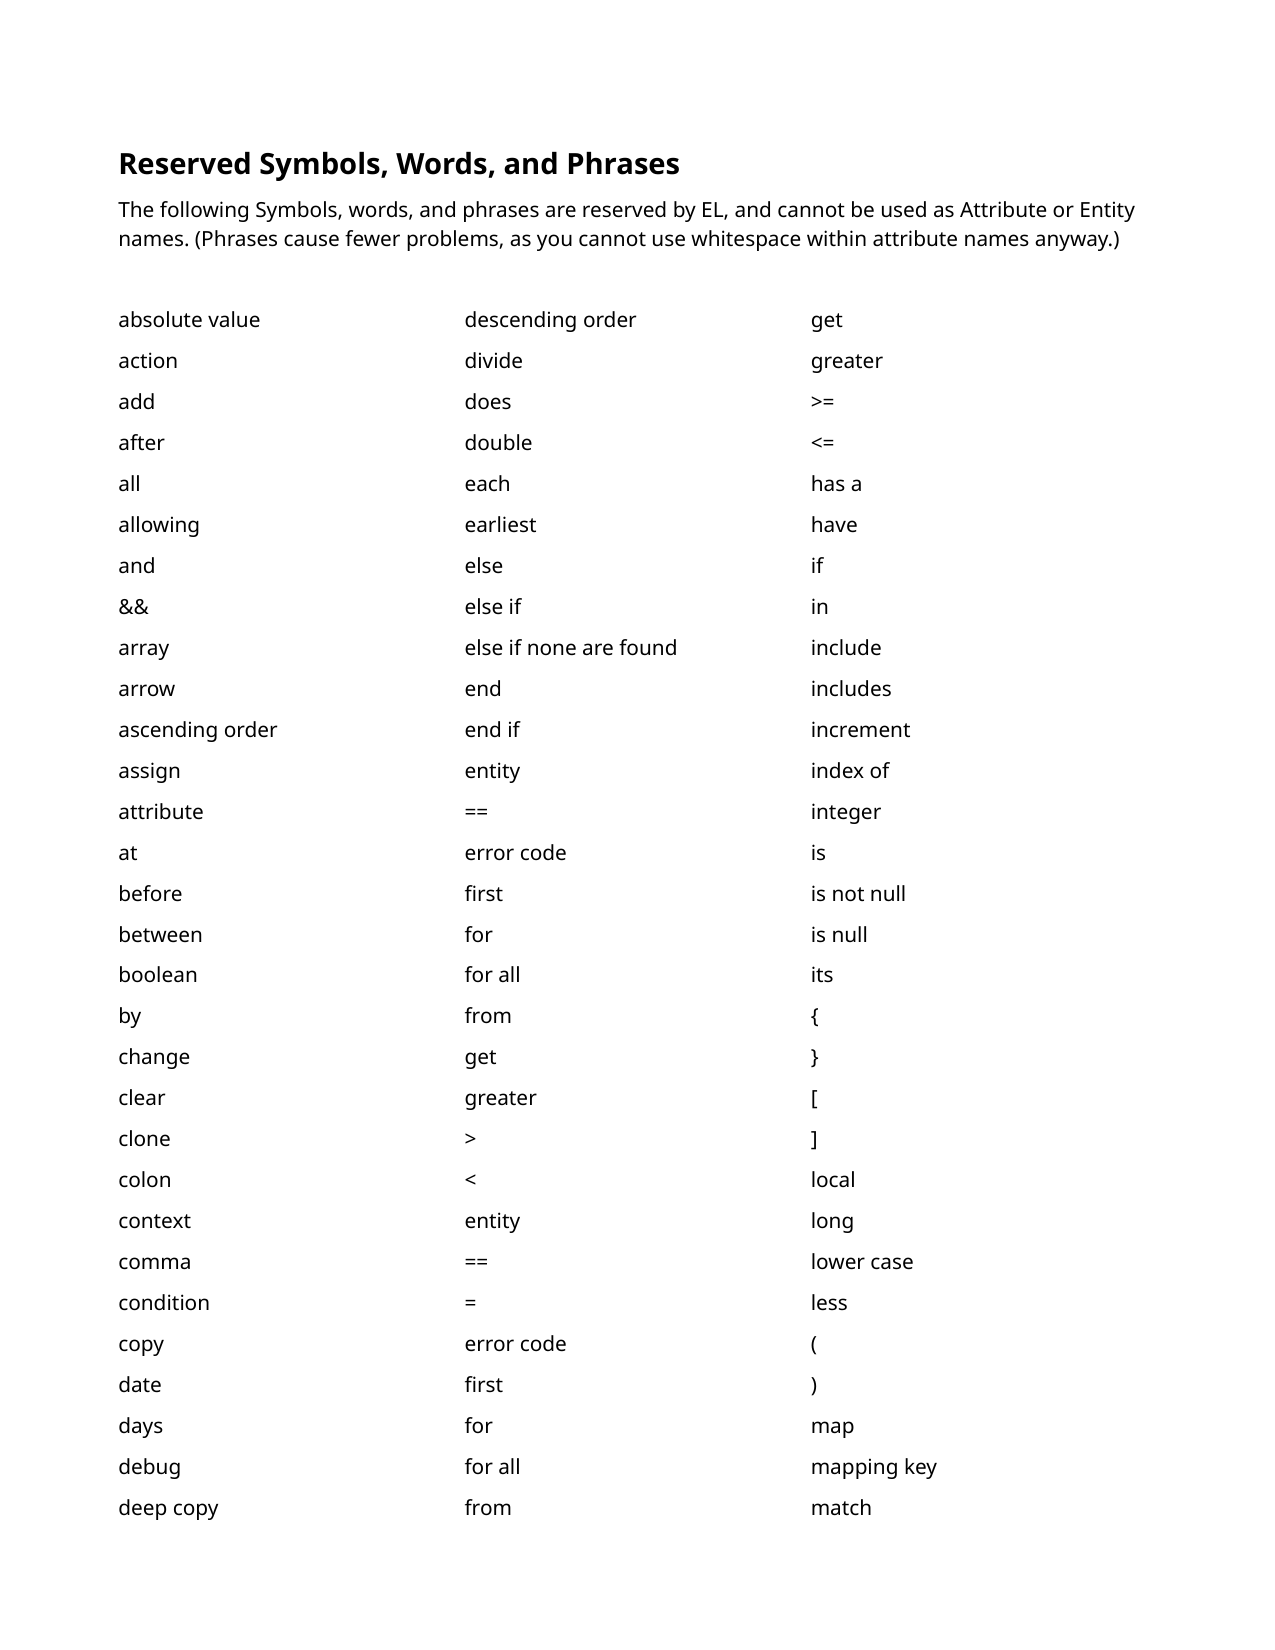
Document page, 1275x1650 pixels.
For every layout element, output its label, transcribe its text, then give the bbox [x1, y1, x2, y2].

text for all [464, 961, 811, 989]
text allowing [118, 510, 464, 539]
text greater [811, 347, 1157, 375]
text for [464, 1411, 811, 1439]
text ( [811, 1329, 1157, 1357]
text have [811, 510, 1157, 539]
text all [118, 469, 464, 498]
text date [118, 1370, 464, 1398]
text entity [464, 1206, 811, 1235]
text debug [118, 1452, 464, 1480]
text = [464, 1288, 811, 1317]
text divide [464, 347, 811, 375]
text boolean [118, 961, 464, 989]
text mapping key [811, 1452, 1157, 1480]
text and [118, 551, 464, 580]
text end if [464, 715, 811, 743]
text descending order [464, 306, 811, 334]
text array [118, 633, 464, 662]
text else if [464, 592, 811, 621]
text entity [464, 756, 811, 784]
text get [811, 306, 1157, 334]
text comma [118, 1247, 464, 1276]
text error code [464, 1329, 811, 1357]
text map [811, 1411, 1157, 1439]
text clear [118, 1083, 464, 1112]
text } [811, 1042, 1157, 1071]
text end [464, 674, 811, 702]
text between [118, 920, 464, 948]
text change [118, 1042, 464, 1071]
text attribute [118, 797, 464, 825]
text greater [464, 1083, 811, 1112]
text each [464, 469, 811, 498]
text > [464, 1124, 811, 1153]
text assign [118, 756, 464, 784]
text integer [811, 797, 1157, 825]
text match [811, 1493, 1157, 1521]
text else if none are found [464, 633, 811, 662]
text [ [811, 1083, 1157, 1112]
text in [811, 592, 1157, 621]
text days [118, 1411, 464, 1439]
text for [464, 920, 811, 948]
text for all [464, 1452, 811, 1480]
text action [118, 347, 464, 375]
text index of [811, 756, 1157, 784]
text at [118, 838, 464, 866]
text get [464, 1042, 811, 1071]
text copy [118, 1329, 464, 1357]
text before [118, 879, 464, 907]
text its [811, 961, 1157, 989]
text condition [118, 1288, 464, 1317]
text arrow [118, 674, 464, 702]
text && [118, 592, 464, 621]
text by [118, 1002, 464, 1030]
text == [464, 1247, 811, 1276]
text has a [811, 469, 1157, 498]
text <= [811, 428, 1157, 457]
text increment [811, 715, 1157, 743]
text is [811, 838, 1157, 866]
text add [118, 387, 464, 416]
text >= [811, 387, 1157, 416]
text is null [811, 920, 1157, 948]
text after [118, 428, 464, 457]
text ] [811, 1124, 1157, 1153]
subtitle Reserved Symbols, Words, and Phrases [118, 143, 1157, 183]
text ) [811, 1370, 1157, 1398]
text ascending order [118, 715, 464, 743]
text == [464, 797, 811, 825]
text else [464, 551, 811, 580]
text double [464, 428, 811, 457]
text first [464, 879, 811, 907]
text lower case [811, 1247, 1157, 1276]
text The following Symbols, words, and phrases are reserved by EL, and cannot be used as Attribute or Entity names. (Phrases cause fewer problems, as you cannot use whitespace within attribute names anyway.) [118, 195, 1157, 252]
text from [464, 1002, 811, 1030]
text context [118, 1206, 464, 1235]
text absolute value [118, 306, 464, 334]
text if [811, 551, 1157, 580]
text < [464, 1165, 811, 1194]
text { [811, 1002, 1157, 1030]
text is not null [811, 879, 1157, 907]
text includes [811, 674, 1157, 702]
text clone [118, 1124, 464, 1153]
text deep copy [118, 1493, 464, 1521]
text error code [464, 838, 811, 866]
text first [464, 1370, 811, 1398]
text local [811, 1165, 1157, 1194]
text earliest [464, 510, 811, 539]
text does [464, 387, 811, 416]
text long [811, 1206, 1157, 1235]
text from [464, 1493, 811, 1521]
text include [811, 633, 1157, 662]
text colon [118, 1165, 464, 1194]
text less [811, 1288, 1157, 1317]
